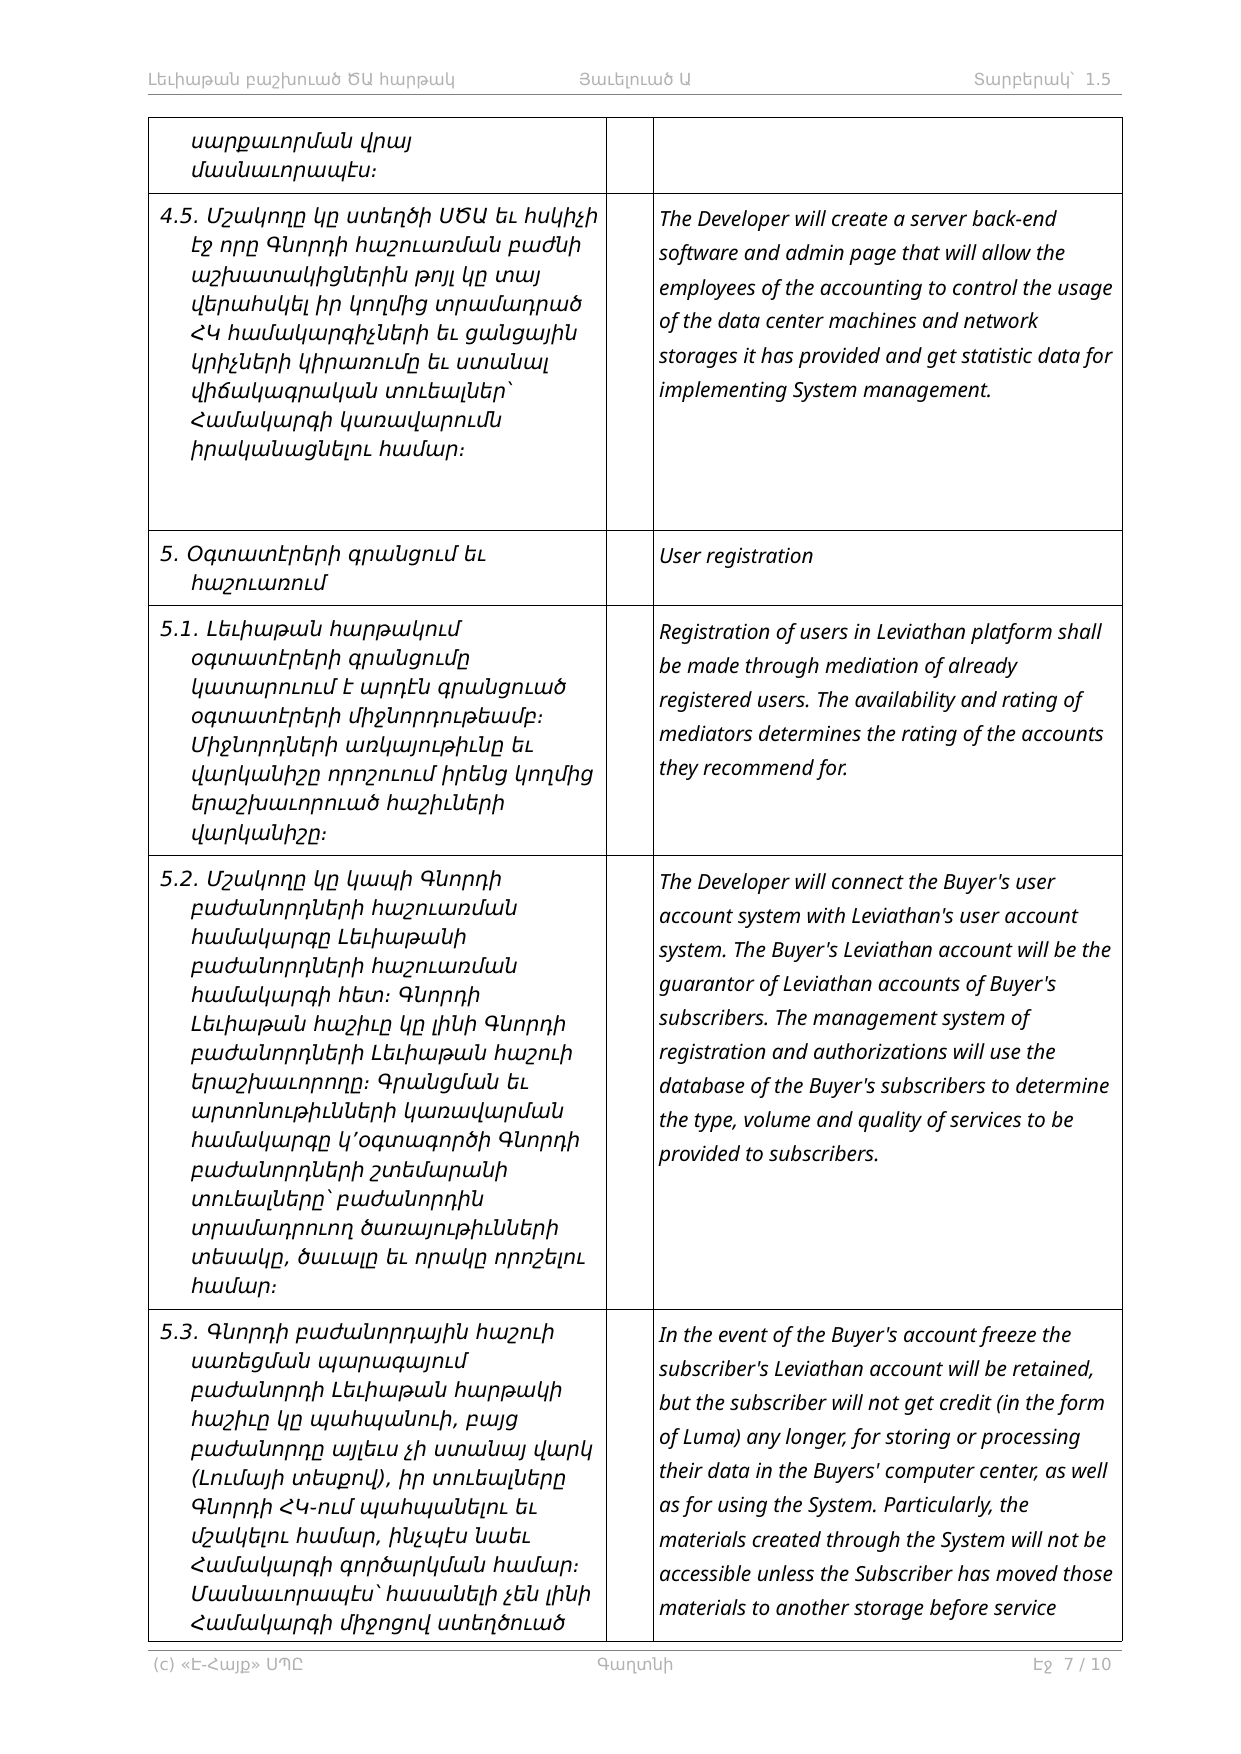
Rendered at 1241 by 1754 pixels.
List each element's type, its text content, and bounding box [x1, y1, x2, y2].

table_cell [654, 118, 1122, 193]
table_cell Registration of users in Leviathan platform shall be made through mediation of already registered users. The availability and rating of mediators determines the rating of the accounts they recommend for. [654, 606, 1122, 855]
table_cell [607, 1310, 653, 1641]
table_cell [607, 194, 653, 530]
table_cell Մշակողը կը ստեղծի ՍԾԱ եւ հսկիչի էջ որը Գնորդի հաշուառման բաժնի աշխատակիցներին թոյլ կը տայ վերահսկել իր կողմից տրամադրած ՀԿ համակարգիչների եւ ցանցային կրիչների կիրառումը եւ ստանալ վիճակա­գրա­կան տուեալներ՝ Համակարգի կառավարումն իրականացնելու համար։ [149, 194, 606, 530]
table_cell The Developer will create a server back-end software and admin page that will allow the employees of the accounting to control the usage of the data center machines and network storages it has provided and get statistic data for implementing System management. [654, 194, 1122, 530]
table_cell սարքաւորման վրայ մասնաւորապէս։ [149, 118, 606, 193]
table_cell Մշակողը կը կապի Գնորդի բաժանորդների հաշուառման համակարգը Լեւիաթանի բաժանորդների հաշուառման համակարգի հետ։ Գնորդի Լեւիաթան հաշիւը կը լինի Գնորդի բաժանորդների Լեւիաթան հաշուի երաշխաւորողը։ Գրանցման եւ արտոնութիւնների կառավարման համակարգը կ՚օգտագործի Գնորդի բաժանորդների շտեմարանի տուեալները՝ բաժանորդին տրամադրուող ծառայութիւնների տեսակը, ծաւալը եւ որակը որոշելու համար։ [149, 856, 606, 1308]
table_cell [607, 118, 653, 193]
table_cell [607, 606, 653, 855]
table_cell [607, 856, 653, 1308]
table_cell Լեւիաթան հարթակում օգտատէրերի գրանցումը կատարուում է արդէն գրանցուած օգտատէրերի միջնորդութեամբ։ Միջնորդների առկայութիւնը եւ վարկանիշը որոշուում իրենց կողմից երաշխաւորուած հաշիւների վարկանիշը։ [149, 606, 606, 855]
table_cell [607, 531, 653, 605]
table_cell User registration [654, 531, 1122, 605]
table_cell Գնորդի բաժանորդային հաշուի սառեցման պարագայում բաժանորդի Լեւիաթան հարթակի հաշիւը կը պահպանուի, բայց բաժանորդը այլեւս չի ստանայ վարկ (Լումայի տեսքով), իր տուեալները Գնորդի ՀԿ֊ում պահպանելու եւ մշակելու համար, ինչպէս նաեւ Համակարգի գործարկման համար։ Մասնաւորապէս՝ հասանելի չեն լինի Համակարգի միջոցով ստեղծուած [149, 1310, 606, 1641]
table_cell The Developer will connect the Buyer's user account system with Leviathan's user account system. The Buyer's Leviathan account will be the guarantor of Leviathan accounts of Buyer's subscribers. The management system of registration and authorizations will use the database of the Buyer's subscribers to determine the type, volume and quality of services to be provided to subscribers. [654, 856, 1122, 1308]
table_cell Օգտատէրերի գրանցում եւ հաշուառում [149, 531, 606, 605]
table_cell In the event of the Buyer's account freeze the subscriber's Leviathan account will be retained, but the subscriber will not get credit (in the form of Luma) any longer, for storing or processing their data in the Buyers' computer center, as well as for using the System. Particularly, the materials created through the System will not be accessible unless the Subscriber has moved those materials to another storage before service [654, 1310, 1122, 1641]
